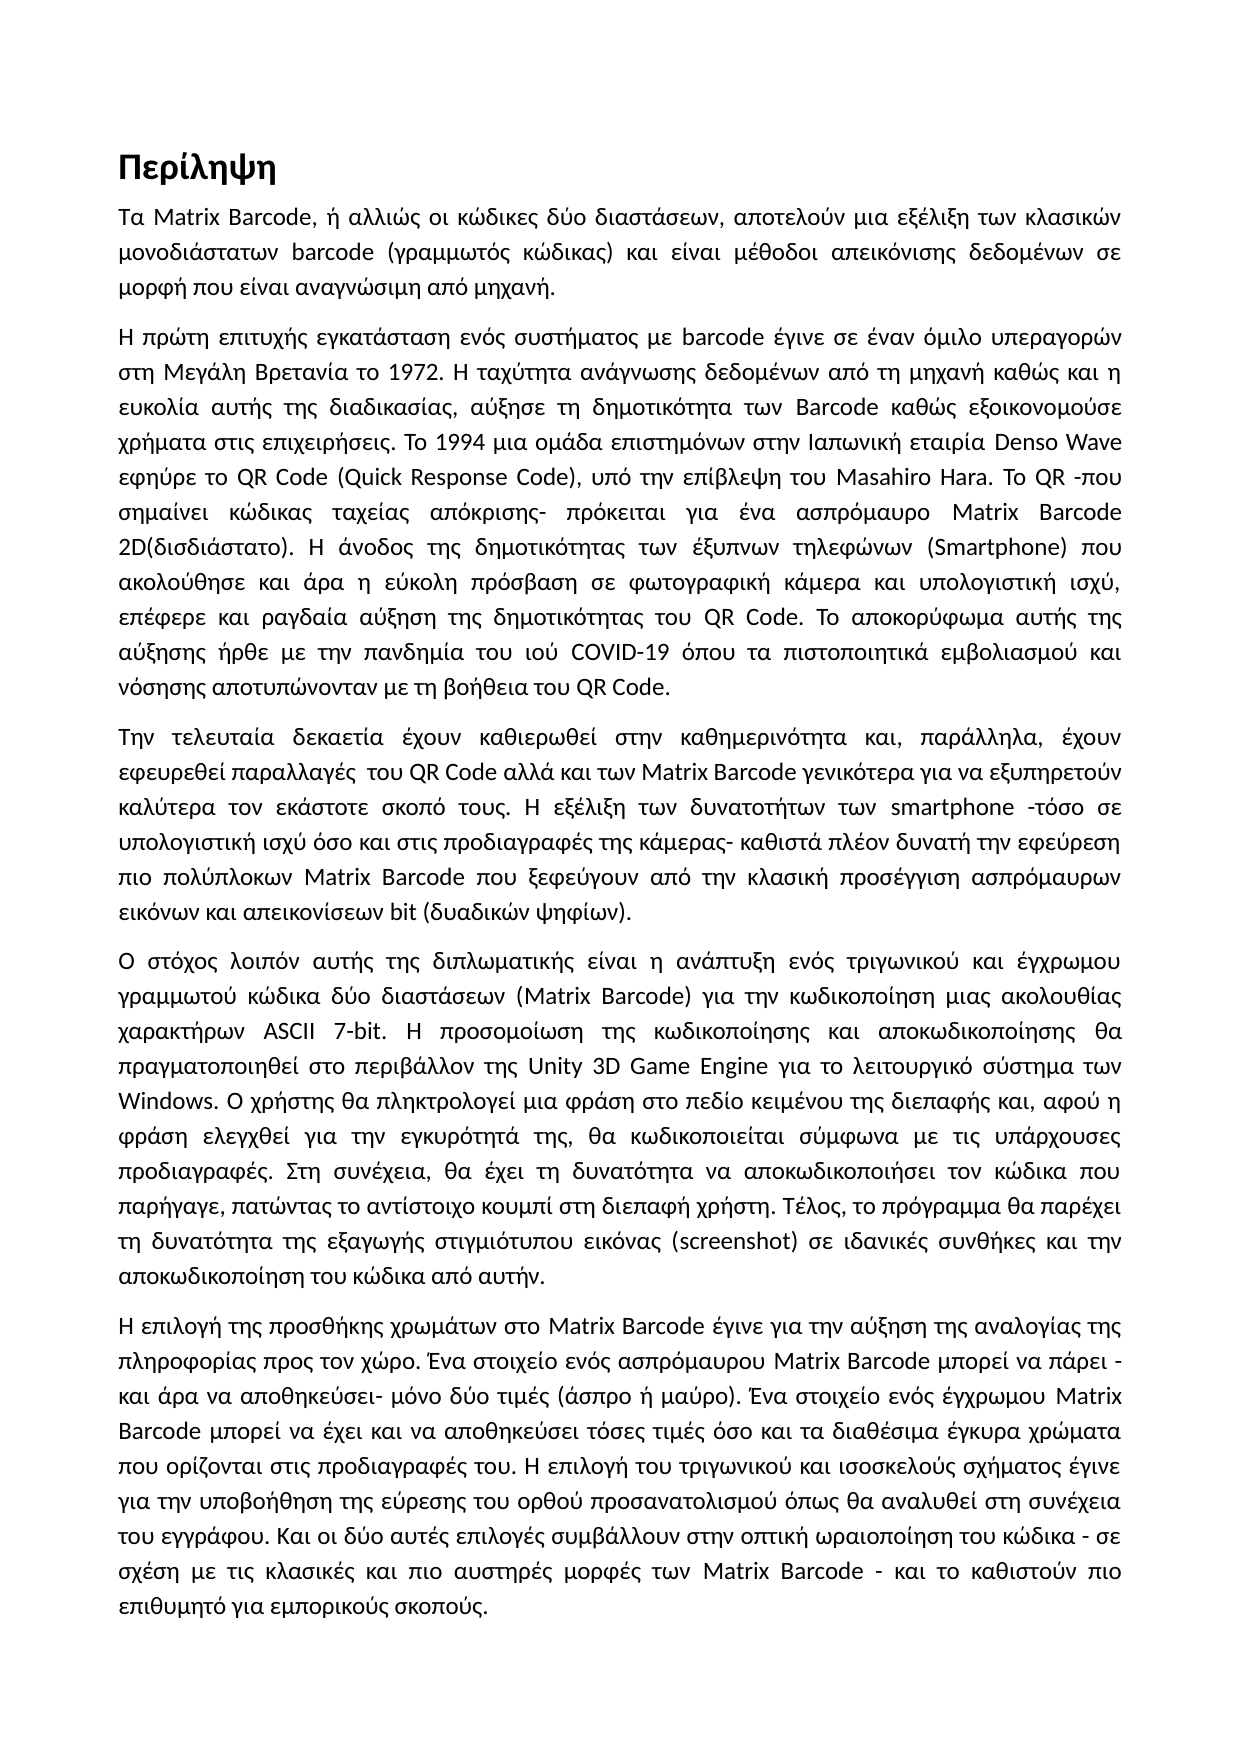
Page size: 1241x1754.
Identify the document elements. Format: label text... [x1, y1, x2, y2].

text Τα Matrix Barcode, ή αλλιώς οι κώδικες δύο διαστάσεων, αποτελούν μια εξέλιξη των κλασικών μονοδιάστατων barcode (γραμμωτός κώδικας) και είναι μέθοδοι απεικόνισης δεδομένων σε μορφή που είναι αναγνώσιμη από μηχανή. [118, 201, 1122, 302]
subtitle Περίληψη [118, 143, 1122, 189]
text Η πρώτη επιτυχής εγκατάσταση ενός συστήματος με barcode έγινε σε έναν όμιλο υπεραγορών στη Μεγάλη Βρετανία το 1972. Η ταχύτητα ανάγνωσης δεδομένων από τη μηχανή καθώς και η ευκολία αυτής της διαδικασίας, αύξησε τη δημοτικότητα των Barcode καθώς εξοικονομούσε χρήματα στις επιχειρήσεις. Το 1994 μια ομάδα επιστημόνων στην Ιαπωνική εταιρία Denso Wave εφηύρε το QR Code (Quick Response Code), υπό την επίβλεψη του Masahiro Hara. Το QR -που σημαίνει κώδικας ταχείας απόκρισης- πρόκειται για ένα ασπρόμαυρο Matrix Barcode 2D(δισδιάστατο). Η άνοδος της δημοτικότητας των έξυπνων τηλεφώνων (Smartphone) που ακολούθησε και άρα η εύκολη πρόσβαση σε φωτογραφική κάμερα και υπολογιστική ισχύ, επέφερε και ραγδαία αύξηση της δημοτικότητας του QR Code. Το αποκορύφωμα αυτής της αύξησης ήρθε με την πανδημία του ιού COVID-19 όπου τα πιστοποιητικά εμβολιασμού και νόσησης αποτυπώνονταν με τη βοήθεια του QR Code. [118, 321, 1122, 702]
text Η επιλογή της προσθήκης χρωμάτων στο Matrix Barcode έγινε για την αύξηση της αναλογίας της πληροφορίας προς τον χώρο. Ένα στοιχείο ενός ασπρόμαυρου Matrix Barcode μπορεί να πάρει -και άρα να αποθηκεύσει- μόνο δύο τιμές (άσπρο ή μαύρο). Ένα στοιχείο ενός έγχρωμου Matrix Barcode μπορεί να έχει και να αποθηκεύσει τόσες τιμές όσο και τα διαθέσιμα έγκυρα χρώματα που ορίζονται στις προδιαγραφές του. Η επιλογή του τριγωνικού και ισοσκελούς σχήματος έγινε για την υποβοήθηση της εύρεσης του ορθού προσανατολισμού όπως θα αναλυθεί στη συνέχεια του εγγράφου. Και οι δύο αυτές επιλογές συμβάλλουν στην οπτική ωραιοποίηση του κώδικα - σε σχέση με τις κλασικές και πιο αυστηρές μορφές των Matrix Barcode - και το καθιστούν πιο επιθυμητό για εμπορικούς σκοπούς. [118, 1310, 1122, 1620]
text Ο στόχος λοιπόν αυτής της διπλωματικής είναι η ανάπτυξη ενός τριγωνικού και έγχρωμου γραμμωτού κώδικα δύο διαστάσεων (Matrix Barcode) για την κωδικοποίηση μιας ακολουθίας χαρακτήρων ASCII 7-bit. Η προσομοίωση της κωδικοποίησης και αποκωδικοποίησης θα πραγματοποιηθεί στο περιβάλλον της Unity 3D Game Engine για το λειτουργικό σύστημα των Windows. Ο χρήστης θα πληκτρολογεί μια φράση στο πεδίο κειμένου της διεπαφής και, αφού η φράση ελεγχθεί για την εγκυρότητά της, θα κωδικοποιείται σύμφωνα με τις υπάρχουσες προδιαγραφές. Στη συνέχεια, θα έχει τη δυνατότητα να αποκωδικοποιήσει τον κώδικα που παρήγαγε, πατώντας το αντίστοιχο κουμπί στη διεπαφή χρήστη. Τέλος, το πρόγραμμα θα παρέχει τη δυνατότητα της εξαγωγής στιγμιότυπου εικόνας (screenshot) σε ιδανικές συνθήκες και την αποκωδικοποίηση του κώδικα από αυτήν. [118, 945, 1122, 1291]
text Την τελευταία δεκαετία έχουν καθιερωθεί στην καθημερινότητα και, παράλληλα, έχουν εφευρεθεί παραλλαγές του QR Code αλλά και των Matrix Barcode γενικότερα για να εξυπηρετούν καλύτερα τον εκάστοτε σκοπό τους. Η εξέλιξη των δυνατοτήτων των smartphone -τόσο σε υπολογιστική ισχύ όσο και στις προδιαγραφές της κάμερας- καθιστά πλέον δυνατή την εφεύρεση πιο πολύπλοκων Matrix Barcode που ξεφεύγουν από την κλασική προσέγγιση ασπρόμαυρων εικόνων και απεικονίσεων bit (δυαδικών ψηφίων). [118, 721, 1122, 926]
